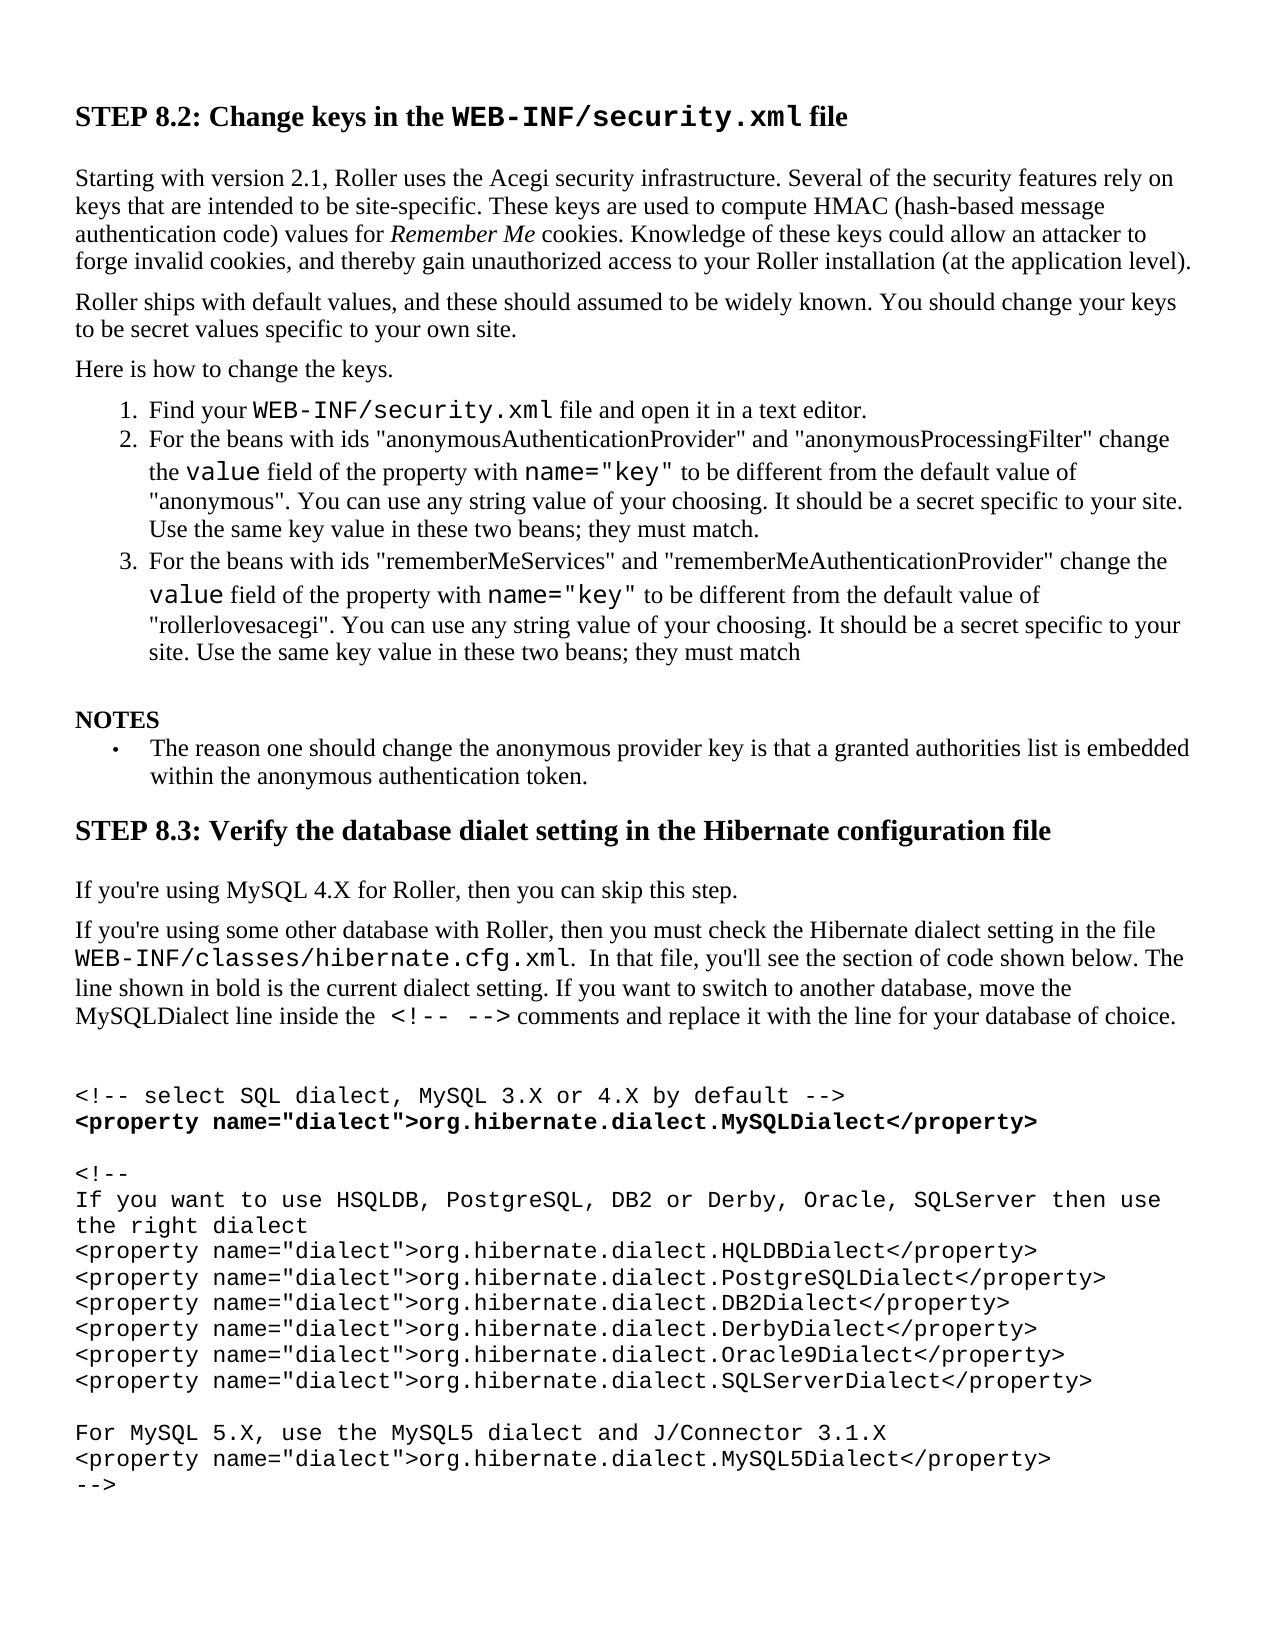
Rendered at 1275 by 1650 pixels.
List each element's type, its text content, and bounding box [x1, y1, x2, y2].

text <property name="dialect">org.hibernate.dialect.DB2Dialect</property> [75, 1292, 1200, 1318]
text <property name="dialect">org.hibernate.dialect.DerbyDialect</property> [75, 1318, 1200, 1344]
text NOTES [75, 706, 1200, 734]
text For MySQL 5.X, use the MySQL5 dialect and J/Connector 3.1.X [75, 1421, 1200, 1447]
text <!-- select SQL dialect, MySQL 3.X or 4.X by default --> [75, 1084, 1200, 1110]
list For the beans with ids "rememberMeServices" and "rememberMeAuthenticationProvider" change the value field of the property with name="key" to be different from the default value of "rollerlovesacegi". You can use any string value of your choosing. It should be a secret specific to your site. Use the same key value in these two beans; they must match [119, 543, 1200, 666]
text Starting with version 2.1, Roller uses the Acegi security infrastructure. Several of the security features rely on keys that are intended to be site-specific. These keys are used to compute HMAC (hash-based message authentication code) values for Remember Me cookies. Knowledge of these keys could allow an attacker to forge invalid cookies, and thereby gain unauthorized access to your Roller installation (at the application level). [75, 164, 1200, 275]
text <property name="dialect">org.hibernate.dialect.SQLServerDialect</property> [75, 1369, 1200, 1396]
text <property name="dialect">org.hibernate.dialect.MySQLDialect</property> [75, 1110, 1200, 1136]
text If you're using some other database with Roller, then you must check the Hibernate dialect setting in the file WEB-INF/classes/hibernate.cfg.xml. In that file, you'll see the section of code shown below. The line shown in bold is the current dialect setting. If you want to switch to another database, move the MySQLDialect line inside the <!-- --> comments and replace it with the line for your database of choice. [75, 917, 1200, 1032]
text Here is how to change the keys. [75, 356, 1200, 383]
list Find your WEB-INF/security.xml file and open it in a text editor. [119, 396, 1200, 426]
text <property name="dialect">org.hibernate.dialect.Oracle9Dialect</property> [75, 1344, 1200, 1369]
text If you want to use HSQLDB, PostgreSQL, DB2 or Derby, Oracle, SQLServer then use the right dialect [75, 1188, 1200, 1240]
list For the beans with ids "anonymousAuthenticationProvider" and "anonymousProcessingFilter" change the value field of the property with name="key" to be different from the default value of "anonymous". You can use any string value of your choosing. It should be a secret specific to your site. Use the same key value in these two beans; they must match. [119, 426, 1200, 543]
text If you're using MySQL 4.X for Roller, then you can skip this step. [75, 876, 1200, 904]
text <property name="dialect">org.hibernate.dialect.HQLDBDialect</property> [75, 1240, 1200, 1266]
text --> [75, 1473, 1200, 1499]
text <property name="dialect">org.hibernate.dialect.MySQL5Dialect</property> [75, 1447, 1200, 1473]
list The reason one should change the anonymous provider key is that a granted authorities list is embedded within the anonymous authentication token. [112, 734, 1200, 789]
subtitle STEP 8.2: Change keys in the WEB-INF/security.xml file [75, 100, 1200, 135]
text <!-- [75, 1162, 1200, 1188]
subtitle STEP 8.3: Verify the database dialet setting in the Hibernate configuration file [75, 814, 1200, 847]
text Roller ships with default values, and these should assumed to be widely known. You should change your keys to be secret values specific to your own site. [75, 288, 1200, 343]
text <property name="dialect">org.hibernate.dialect.PostgreSQLDialect</property> [75, 1266, 1200, 1292]
